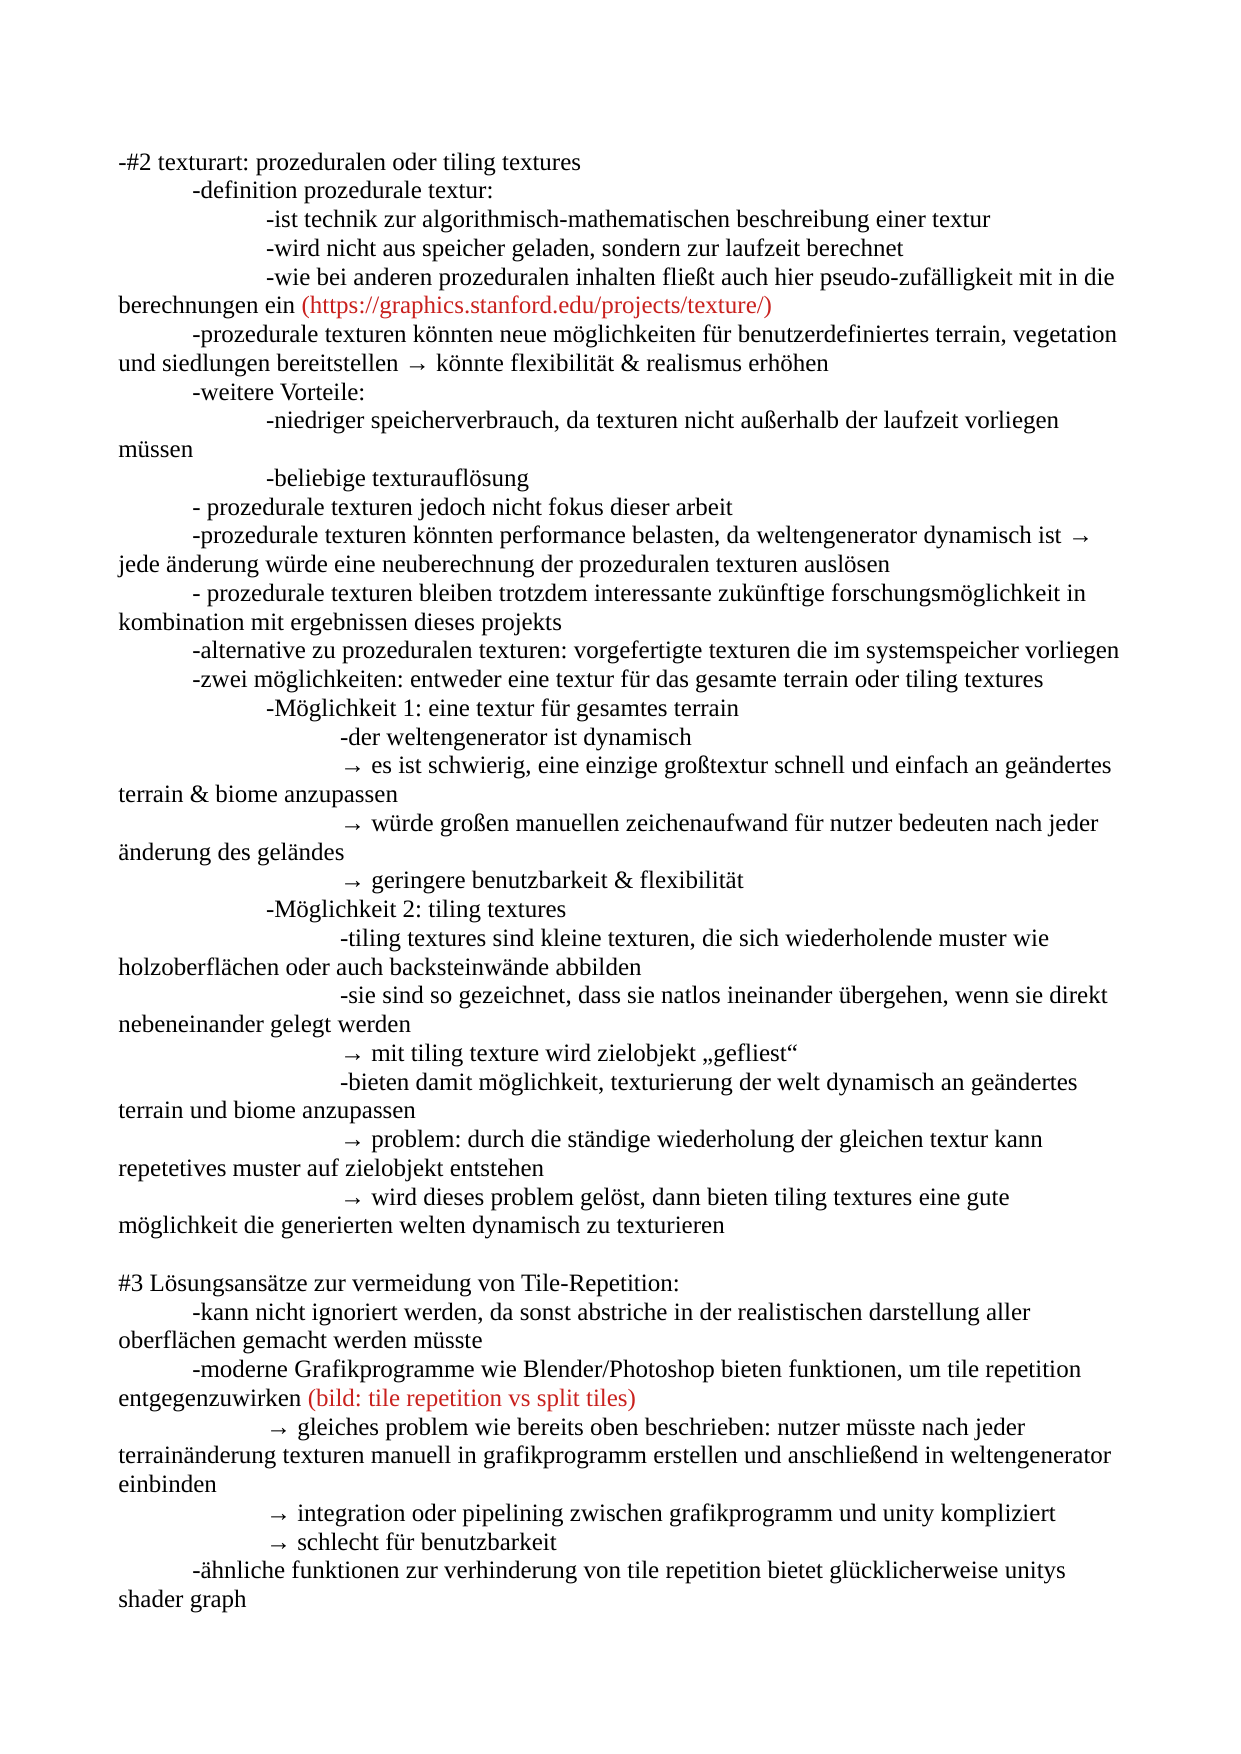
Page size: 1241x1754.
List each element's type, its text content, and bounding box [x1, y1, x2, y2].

text -tiling textures sind kleine texturen, die sich wiederholende muster wie holzoberflächen oder auch backsteinwände abbilden [118, 923, 1122, 981]
text -zwei möglichkeiten: entweder eine textur für das gesamte terrain oder tiling textures [118, 664, 1122, 693]
text -ist technik zur algorithmisch-mathematischen beschreibung einer textur [118, 204, 1122, 233]
text → es ist schwierig, eine einzige großtextur schnell und einfach an geändertes terrain & biome anzupassen [118, 751, 1122, 808]
text -niedriger speicherverbrauch, da texturen nicht außerhalb der laufzeit vorliegen müssen [118, 406, 1122, 463]
text → würde großen manuellen zeichenaufwand für nutzer bedeuten nach jeder änderung des geländes [118, 808, 1122, 866]
text -Möglichkeit 2: tiling textures [118, 894, 1122, 923]
text -ähnliche funktionen zur verhinderung von tile repetition bietet glücklicherweise unitys shader graph [118, 1556, 1122, 1613]
text -der weltengenerator ist dynamisch [118, 722, 1122, 751]
text → gleiches problem wie bereits oben beschrieben: nutzer müsste nach jeder terrainänderung texturen manuell in grafikprogramm erstellen und anschließend in weltengenerator einbinden [118, 1412, 1122, 1498]
text - prozedurale texturen jedoch nicht fokus dieser arbeit [118, 492, 1122, 521]
text → schlecht für benutzbarkeit [118, 1527, 1122, 1556]
text -weitere Vorteile: [118, 377, 1122, 406]
text -bieten damit möglichkeit, texturierung der welt dynamisch an geändertes terrain und biome anzupassen [118, 1067, 1122, 1124]
text -Möglichkeit 1: eine textur für gesamtes terrain [118, 693, 1122, 722]
text -prozedurale texturen könnten performance belasten, da weltengenerator dynamisch ist → jede änderung würde eine neuberechnung der prozeduralen texturen auslösen [118, 521, 1122, 578]
text -alternative zu prozeduralen texturen: vorgefertigte texturen die im systemspeicher vorliegen [118, 636, 1122, 664]
text → wird dieses problem gelöst, dann bieten tiling textures eine gute möglichkeit die generierten welten dynamisch zu texturieren [118, 1182, 1122, 1239]
text → problem: durch die ständige wiederholung der gleichen textur kann repetetives muster auf zielobjekt entstehen [118, 1124, 1122, 1182]
text -wie bei anderen prozeduralen inhalten fließt auch hier pseudo-zufälligkeit mit in die berechnungen ein (https://graphics.stanford.edu/projects/texture/) [118, 262, 1122, 319]
text -definition prozedurale textur: [118, 176, 1122, 204]
text - prozedurale texturen bleiben trotzdem interessante zukünftige forschungsmöglichkeit in kombination mit ergebnissen dieses projekts [118, 578, 1122, 636]
text -wird nicht aus speicher geladen, sondern zur laufzeit berechnet [118, 233, 1122, 262]
text -moderne Grafikprogramme wie Blender/Photoshop bieten funktionen, um tile repetition entgegenzuwirken (bild: tile repetition vs split tiles) [118, 1354, 1122, 1412]
text -kann nicht ignoriert werden, da sonst abstriche in der realistischen darstellung aller oberflächen gemacht werden müsste [118, 1297, 1122, 1354]
text -#2 texturart: prozeduralen oder tiling textures [118, 147, 1122, 176]
text -sie sind so gezeichnet, dass sie natlos ineinander übergehen, wenn sie direkt nebeneinander gelegt werden [118, 981, 1122, 1038]
text -beliebige texturauflösung [118, 463, 1122, 492]
text -prozedurale texturen könnten neue möglichkeiten für benutzerdefiniertes terrain, vegetation und siedlungen bereitstellen → könnte flexibilität & realismus erhöhen [118, 319, 1122, 377]
text #3 Lösungsansätze zur vermeidung von Tile-Repetition: [118, 1268, 1122, 1297]
text → mit tiling texture wird zielobjekt „gefliest“ [118, 1038, 1122, 1067]
text → geringere benutzbarkeit & flexibilität [118, 866, 1122, 894]
text → integration oder pipelining zwischen grafikprogramm und unity kompliziert [118, 1498, 1122, 1527]
